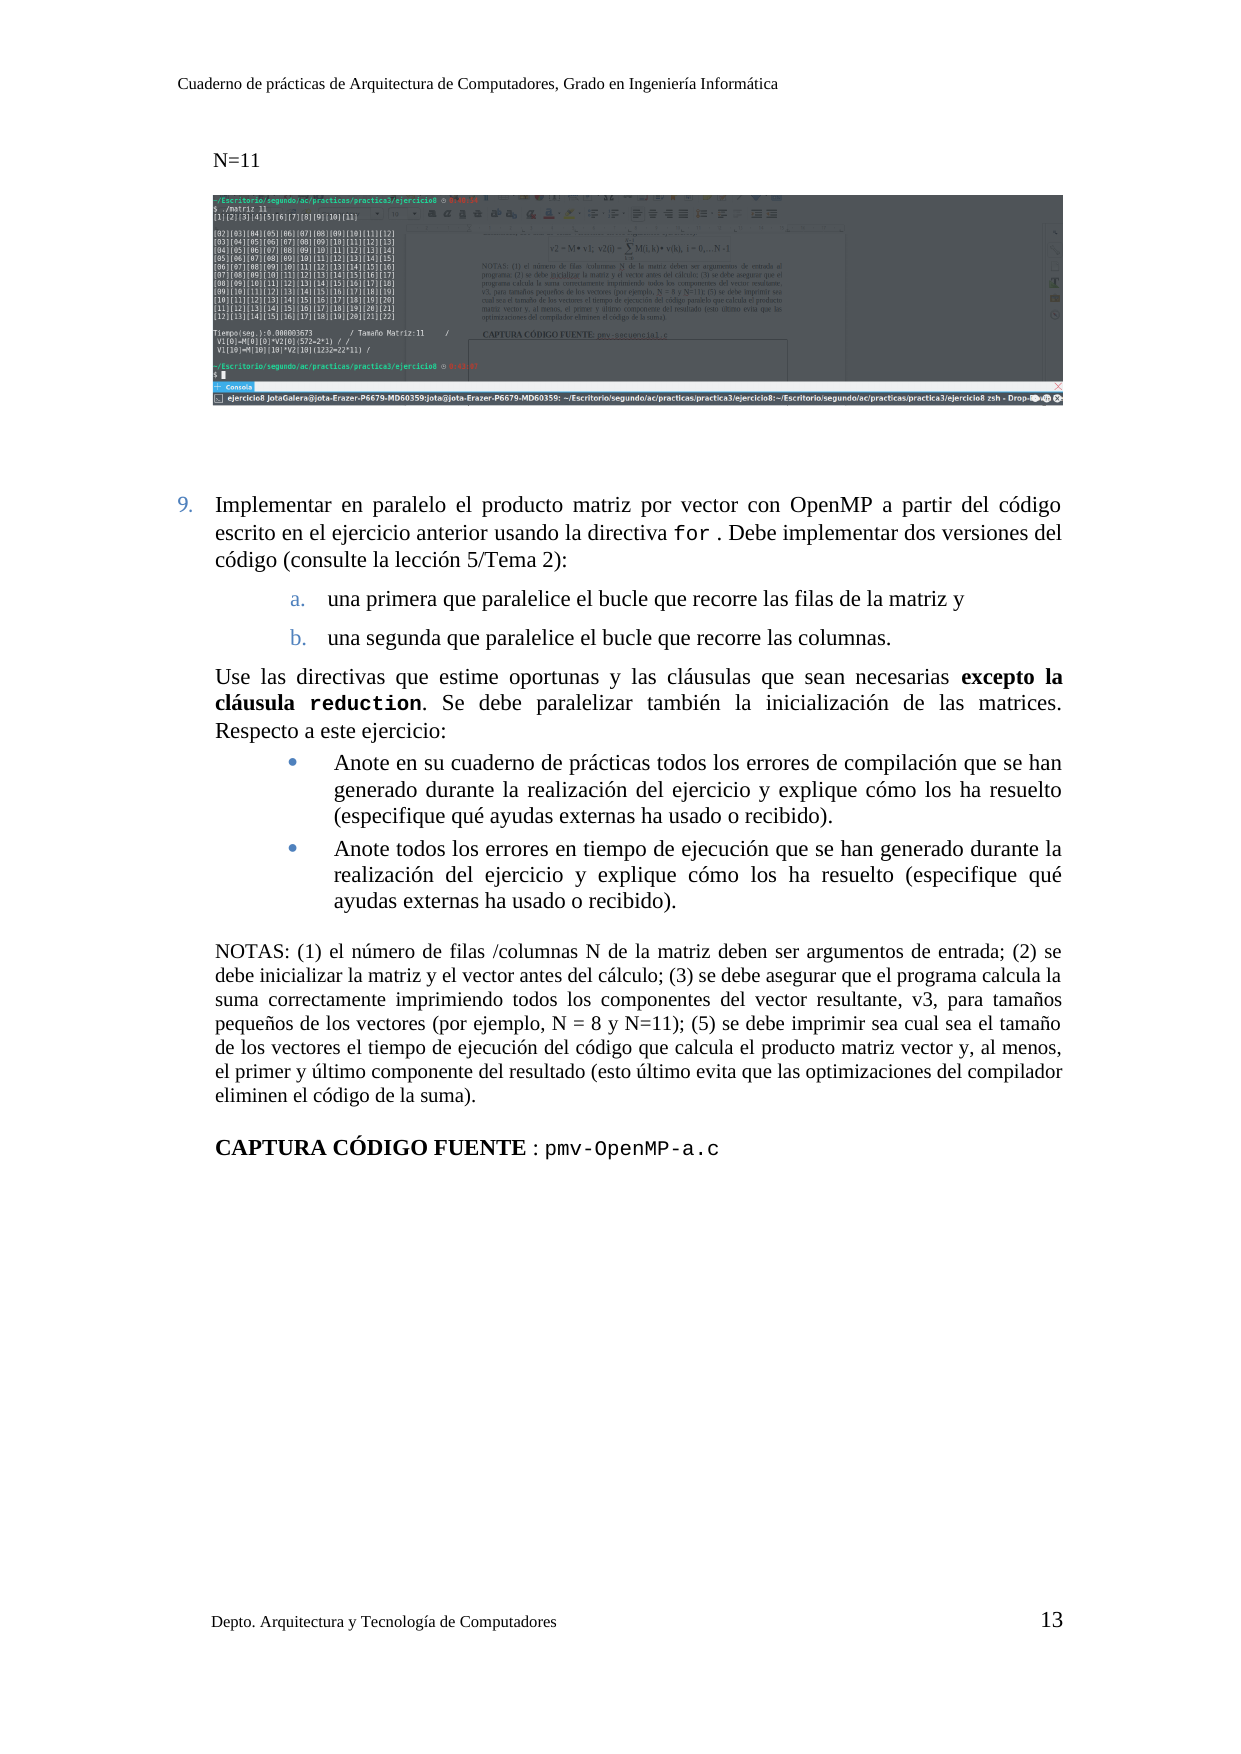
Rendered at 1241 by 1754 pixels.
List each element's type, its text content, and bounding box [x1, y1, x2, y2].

list NOTAS: (1) el número de filas /columnas N de la matriz deben ser argumentos de entrada; (2) se debe inicializar la matriz y el vector antes del cálculo; (3) se debe asegurar que el programa calcula la suma correctamente imprimiendo todos los componentes del vector resultante, v3, para tamaños pequeños de los vectores (por ejemplo, N = 8 y N=11); (5) se debe imprimir sea cual sea el tamaño de los vectores el tiempo de ejecución del código que calcula el producto matriz vector y, al menos, el primer y último componente del resultado (esto último evita que las optimizaciones del compilador eliminen el código de la suma). [215, 939, 1063, 1107]
text CAPTURA CÓDIGO FUENTE : pmv-OpenMP-a.c [215, 1134, 1063, 1161]
list una primera que paralelice el bucle que recorre las filas de la matriz y [290, 585, 1063, 612]
list Use las directivas que estime oportunas y las cláusulas que sean necesarias excepto la cláusula reduction. Se debe paralelizar también la inicialización de las matrices. Respecto a este ejercicio: [215, 663, 1063, 743]
list Implementar en paralelo el producto matriz por vector con OpenMP a partir del código escrito en el ejercicio anterior usando la directiva for . Debe implementar dos versiones del código (consulte la lección 5/Tema 2): [177, 491, 1063, 573]
picture [212, 195, 1063, 406]
list Anote todos los errores en tiempo de ejecución que se han generado durante la realización del ejercicio y explique cómo los ha resuelto (especifique qué ayudas externas ha usado o recibido). [288, 835, 1063, 914]
list una segunda que paralelice el bucle que recorre las columnas. [290, 624, 1063, 650]
text N=11 [213, 148, 1063, 172]
list Anote en su cuaderno de prácticas todos los errores de compilación que se han generado durante la realización del ejercicio y explique cómo los ha resuelto (especifique qué ayudas externas ha usado o recibido). [288, 749, 1063, 828]
